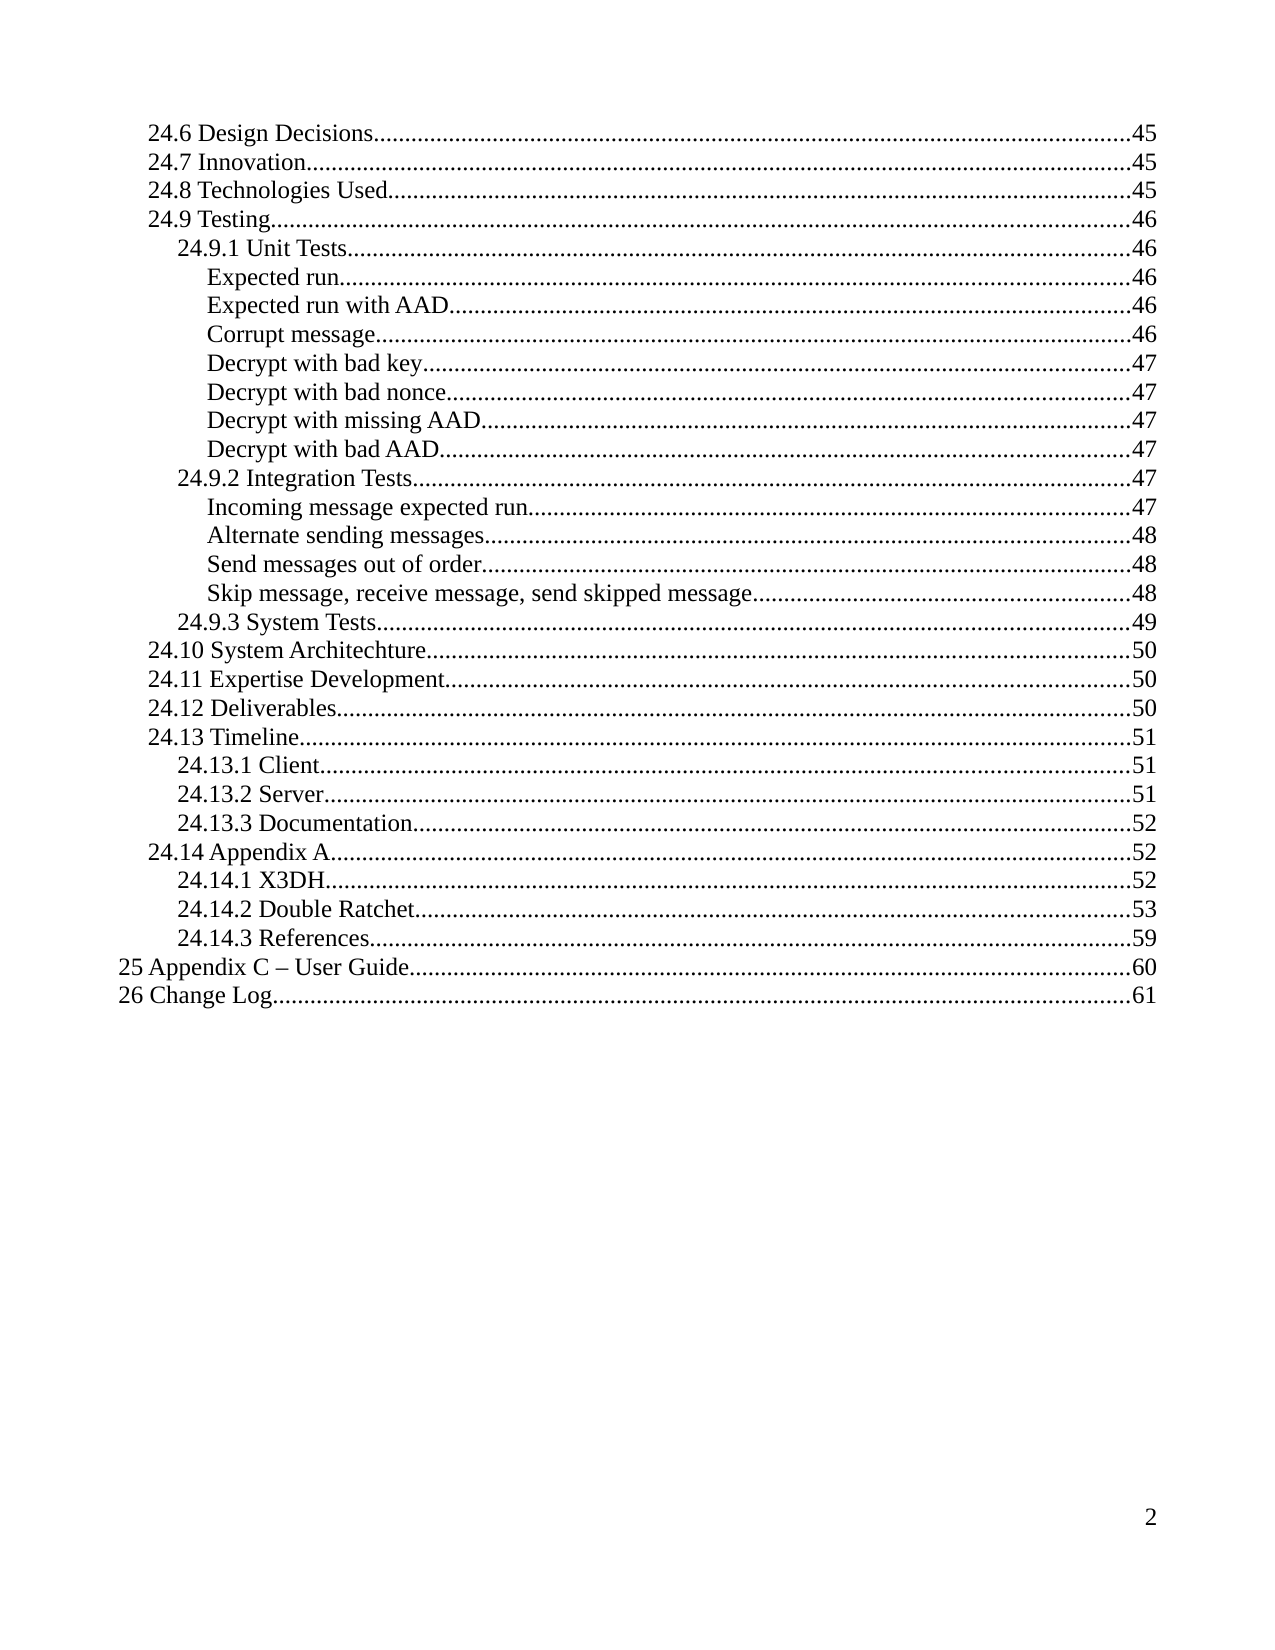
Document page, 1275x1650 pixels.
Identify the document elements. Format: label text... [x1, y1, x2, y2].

text 24.13.1 Client 51 [177, 751, 1157, 779]
text Skip message, receive message, send skipped message 48 [207, 578, 1157, 607]
text 24.13 Timeline 51 [148, 722, 1157, 751]
text Expected run 46 [207, 262, 1157, 291]
text 24.10 System Architechture 50 [148, 636, 1157, 664]
text Decrypt with bad AAD 47 [207, 434, 1157, 463]
text Decrypt with bad key 47 [207, 348, 1157, 377]
text 24.7 Innovation 45 [148, 147, 1157, 176]
text 24.13.2 Server 51 [177, 779, 1157, 808]
text Incoming message expected run 47 [207, 492, 1157, 521]
text Alternate sending messages 48 [207, 521, 1157, 549]
text 24.8 Technologies Used 45 [148, 176, 1157, 204]
text 24.11 Expertise Development 50 [148, 664, 1157, 693]
text Decrypt with missing AAD 47 [207, 406, 1157, 434]
text 25 Appendix C – User Guide 60 [118, 952, 1157, 981]
text 24.14 Appendix A 52 [148, 837, 1157, 866]
text 24.9 Testing 46 [148, 204, 1157, 233]
text 24.9.1 Unit Tests 46 [177, 233, 1157, 262]
text 26 Change Log 61 [118, 981, 1157, 1009]
text Decrypt with bad nonce 47 [207, 377, 1157, 406]
text 24.9.2 Integration Tests 47 [177, 463, 1157, 492]
text 24.14.2 Double Ratchet 53 [177, 894, 1157, 923]
text 24.14.3 References 59 [177, 923, 1157, 952]
text 24.14.1 X3DH 52 [177, 866, 1157, 894]
text 24.9.3 System Tests 49 [177, 607, 1157, 636]
text Expected run with AAD 46 [207, 291, 1157, 319]
text 24.12 Deliverables 50 [148, 693, 1157, 722]
text 24.6 Design Decisions 45 [148, 118, 1157, 147]
text 24.13.3 Documentation 52 [177, 808, 1157, 837]
text Send messages out of order 48 [207, 549, 1157, 578]
text Corrupt message 46 [207, 319, 1157, 348]
